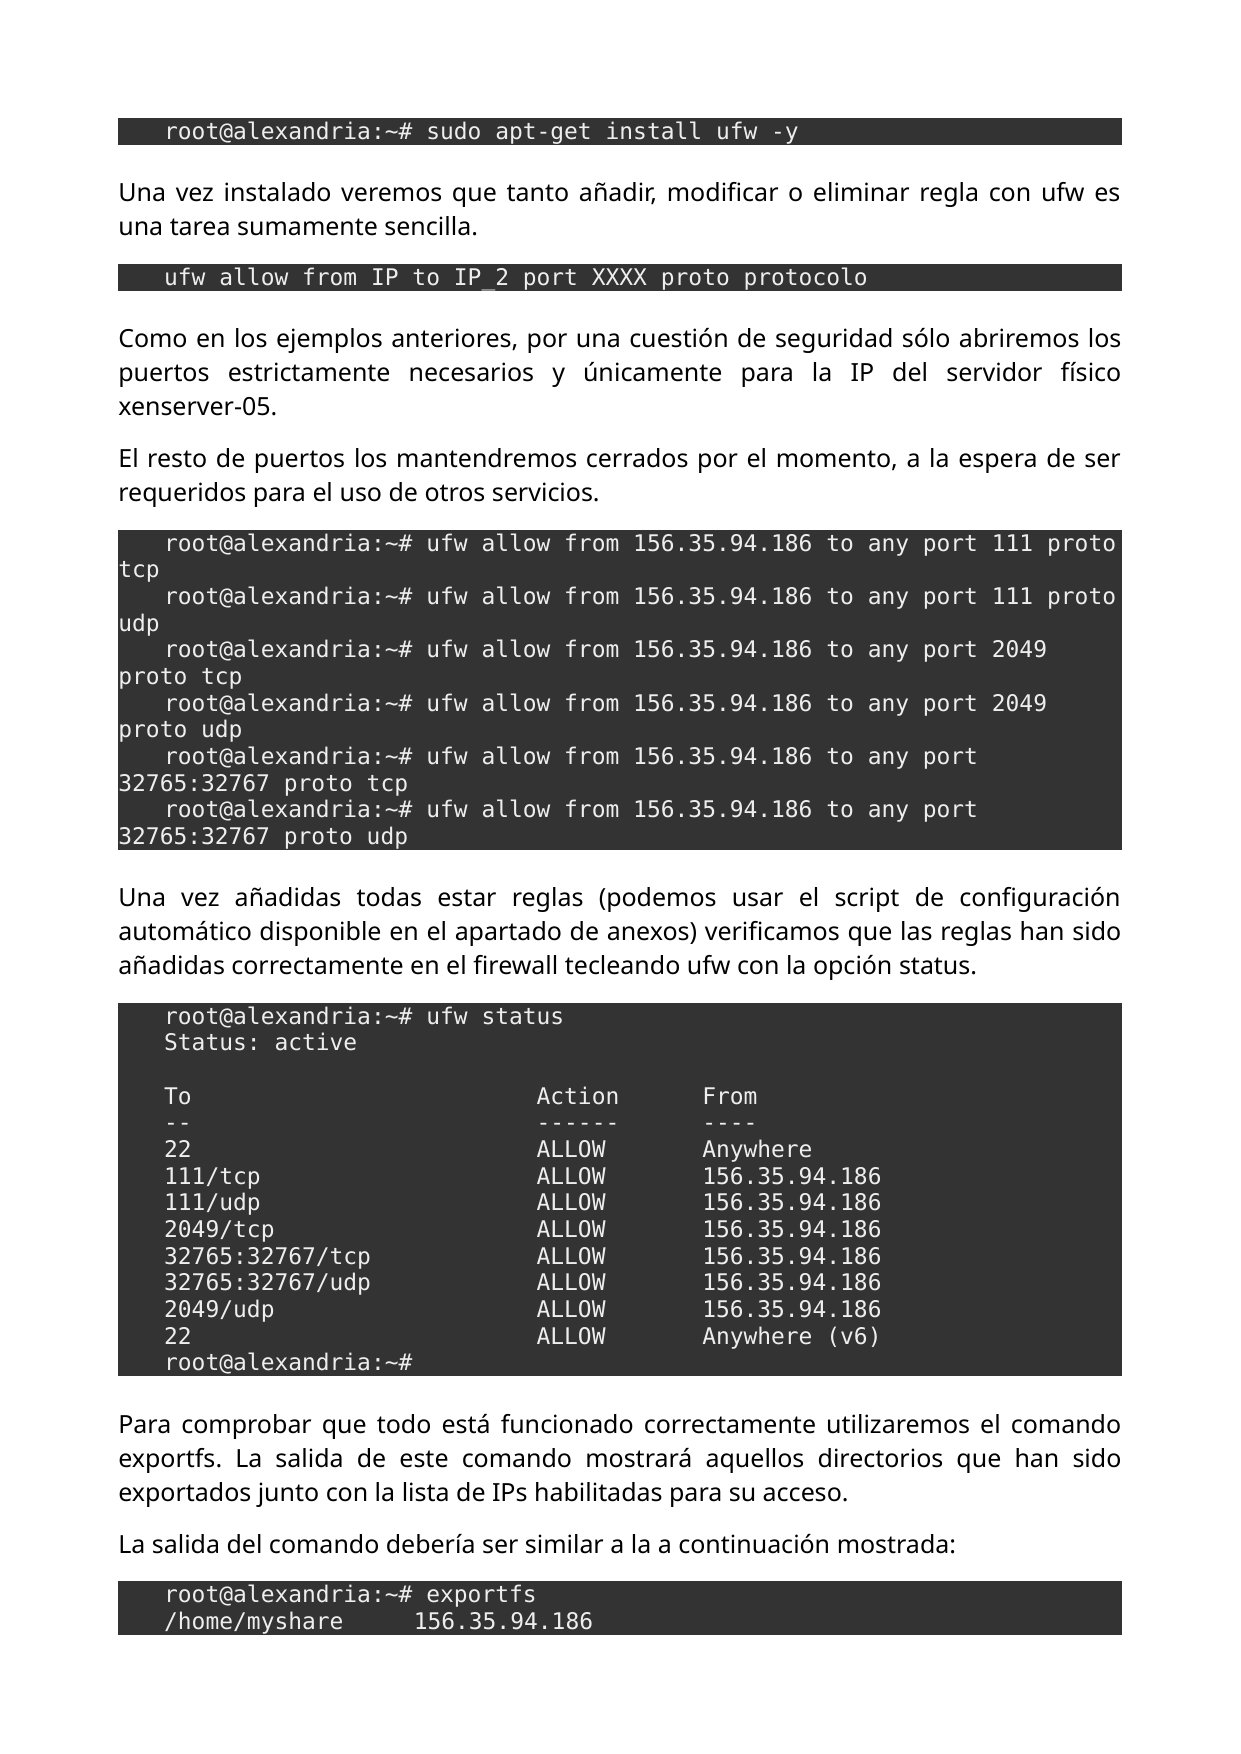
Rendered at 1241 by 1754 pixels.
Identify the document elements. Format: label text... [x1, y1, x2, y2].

text root@alexandria:~# ufw allow from 156.35.94.186 to any port 32765:32767 proto tcp [118, 743, 1122, 796]
text Una vez añadidas todas estar reglas (podemos usar el script de configuración automático disponible en el apartado de anexos) verificamos que las reglas han sido añadidas correctamente en el firewall tecleando ufw con la opción status. [118, 880, 1122, 982]
text root@alexandria:~# ufw allow from 156.35.94.186 to any port 111 proto udp [118, 583, 1122, 636]
text /home/myshare 156.35.94.186 [118, 1608, 1122, 1635]
text Para comprobar que todo está funcionado correctamente utilizaremos el comando exportfs. La salida de este comando mostrará aquellos directorios que han sido exportados junto con la lista de IPs habilitadas para su acceso. [118, 1406, 1122, 1508]
text Status: active [118, 1029, 1122, 1056]
text root@alexandria:~# ufw allow from 156.35.94.186 to any port 32765:32767 proto udp [118, 796, 1122, 850]
text root@alexandria:~# ufw allow from 156.35.94.186 to any port 2049 proto tcp [118, 636, 1122, 690]
text 22 ALLOW Anywhere [118, 1136, 1122, 1163]
text 2049/tcp ALLOW 156.35.94.186 [118, 1216, 1122, 1243]
text Como en los ejemplos anteriores, por una cuestión de seguridad sólo abriremos los puertos estrictamente necesarios y únicamente para la IP del servidor físico xenserver-05. [118, 321, 1122, 423]
text ufw allow from IP to IP_2 port XXXX proto protocolo [118, 264, 1122, 291]
text root@alexandria:~# exportfs [118, 1581, 1122, 1608]
text root@alexandria:~# ufw status [118, 1003, 1122, 1029]
text 111/udp ALLOW 156.35.94.186 [118, 1189, 1122, 1216]
text -- ------ ---- [118, 1109, 1122, 1136]
text root@alexandria:~# [118, 1349, 1122, 1376]
text El resto de puertos los mantendremos cerrados por el momento, a la espera de ser requeridos para el uso de otros servicios. [118, 441, 1122, 509]
text root@alexandria:~# ufw allow from 156.35.94.186 to any port 2049 proto udp [118, 690, 1122, 743]
text 32765:32767/udp ALLOW 156.35.94.186 [118, 1269, 1122, 1296]
text To Action From [118, 1083, 1122, 1109]
text Una vez instalado veremos que tanto añadir, modificar o eliminar regla con ufw es una tarea sumamente sencilla. [118, 175, 1122, 243]
text root@alexandria:~# sudo apt-get install ufw -y [118, 118, 1122, 145]
text 111/tcp ALLOW 156.35.94.186 [118, 1163, 1122, 1189]
text 2049/udp ALLOW 156.35.94.186 [118, 1296, 1122, 1323]
text root@alexandria:~# ufw allow from 156.35.94.186 to any port 111 proto tcp [118, 530, 1122, 583]
text 32765:32767/tcp ALLOW 156.35.94.186 [118, 1243, 1122, 1269]
text 22 ALLOW Anywhere (v6) [118, 1323, 1122, 1349]
text La salida del comando debería ser similar a la a continuación mostrada: [118, 1526, 1122, 1561]
